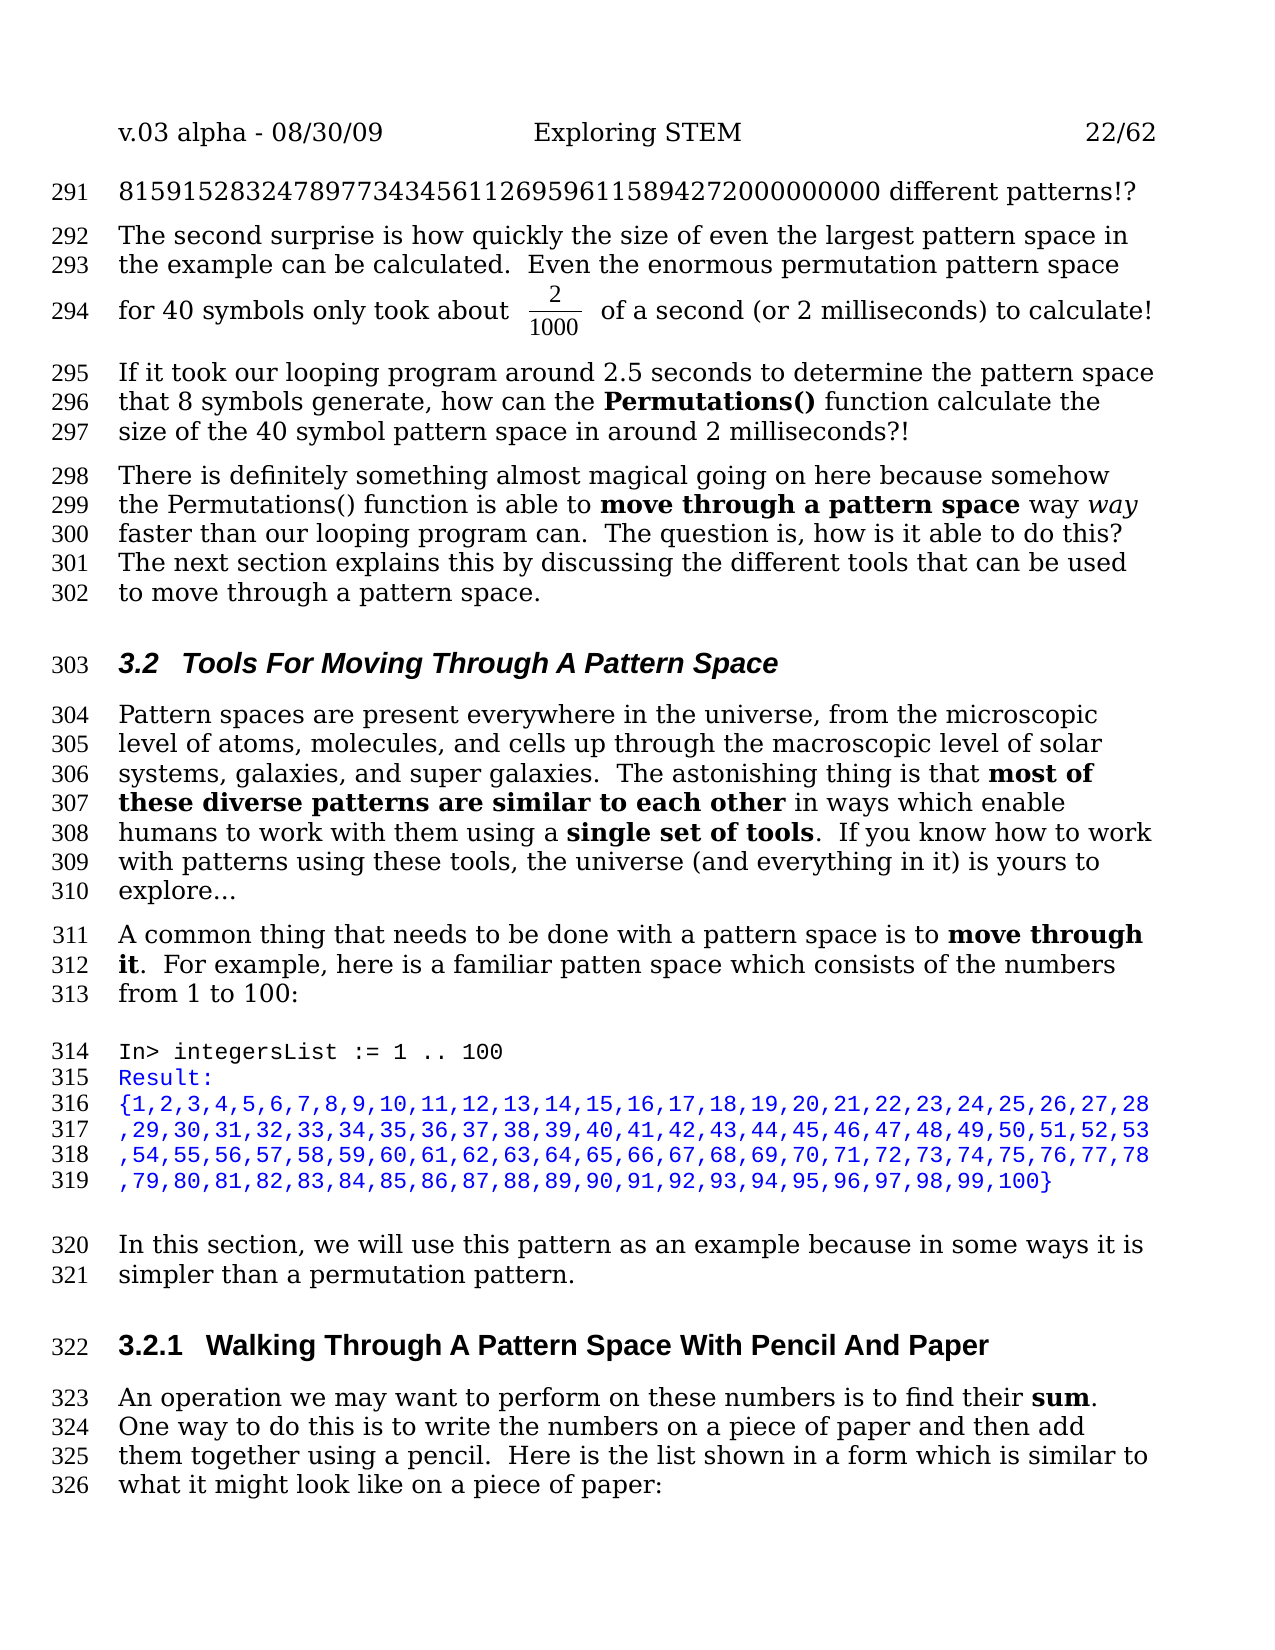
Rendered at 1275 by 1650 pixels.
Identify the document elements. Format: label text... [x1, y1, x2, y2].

text In this section, we will use this pattern as an example because in some ways it is simpler than a permutation pattern. [118, 1231, 1157, 1289]
subtitle Tools For Moving Through A Pattern Space [118, 646, 1157, 679]
text In> integersList := 1 .. 100 [118, 1040, 1157, 1066]
text Result: {1,2,3,4,5,6,7,8,9,10,11,12,13,14,15,16,17,18,19,20,21,22,23,24,25,26,27,28,29,30,31,32,33,34,35,36,37,38,39,40,41,42,43,44,45,46,47,48,49,50,51,52,53,54,55,56,57,58,59,60,61,62,63,64,65,66,67,68,69,70,71,72,73,74,75,76,77,78,79,80,81,82,83,84,85,86,87,88,89,90,91,92,93,94,95,96,97,98,99,100} [118, 1066, 1157, 1196]
text A common thing that needs to be done with a pattern space is to move through it. For example, here is a familiar patten space which consists of the numbers from 1 to 100: [118, 920, 1157, 1008]
text 815915283247897734345611269596115894272000000000 different patterns!? [118, 177, 1157, 206]
text An operation we may want to perform on these numbers is to find their sum. One way to do this is to write the numbers on a piece of paper and then add them together using a pencil. Here is the list shown in a form which is similar to what it might look like on a piece of paper: [118, 1382, 1157, 1499]
text There is definitely something almost magical going on here because somehow the Permutations() function is able to move through a pattern space way way faster than our looping program can. The question is, how is it able to do this? The next section explains this by discussing the different tools that can be used to move through a pattern space. [118, 461, 1157, 607]
text If it took our looping program around 2.5 seconds to determine the pattern space that 8 symbols generate, how can the Permutations() function calculate the size of the 40 symbol pattern space in around 2 milliseconds?! [118, 358, 1157, 446]
subtitle Walking Through A Pattern Space With Pencil And Paper [118, 1328, 1157, 1362]
text Pattern spaces are present everywhere in the universe, from the microscopic level of atoms, molecules, and cells up through the macroscopic level of solar systems, galaxies, and super galaxies. The astonishing thing is that most of these diverse patterns are similar to each other in ways which enable humans to work with them using a single set of tools. If you know how to work with patterns using these tools, the universe (and everything in it) is yours to explore... [118, 700, 1157, 905]
text The second surprise is how quickly the size of even the largest pattern space in the example can be calculated. Even the enormous permutation pattern space for 40 symbols only took aboutof a second (or 2 milliseconds) to calculate! [118, 221, 1157, 343]
